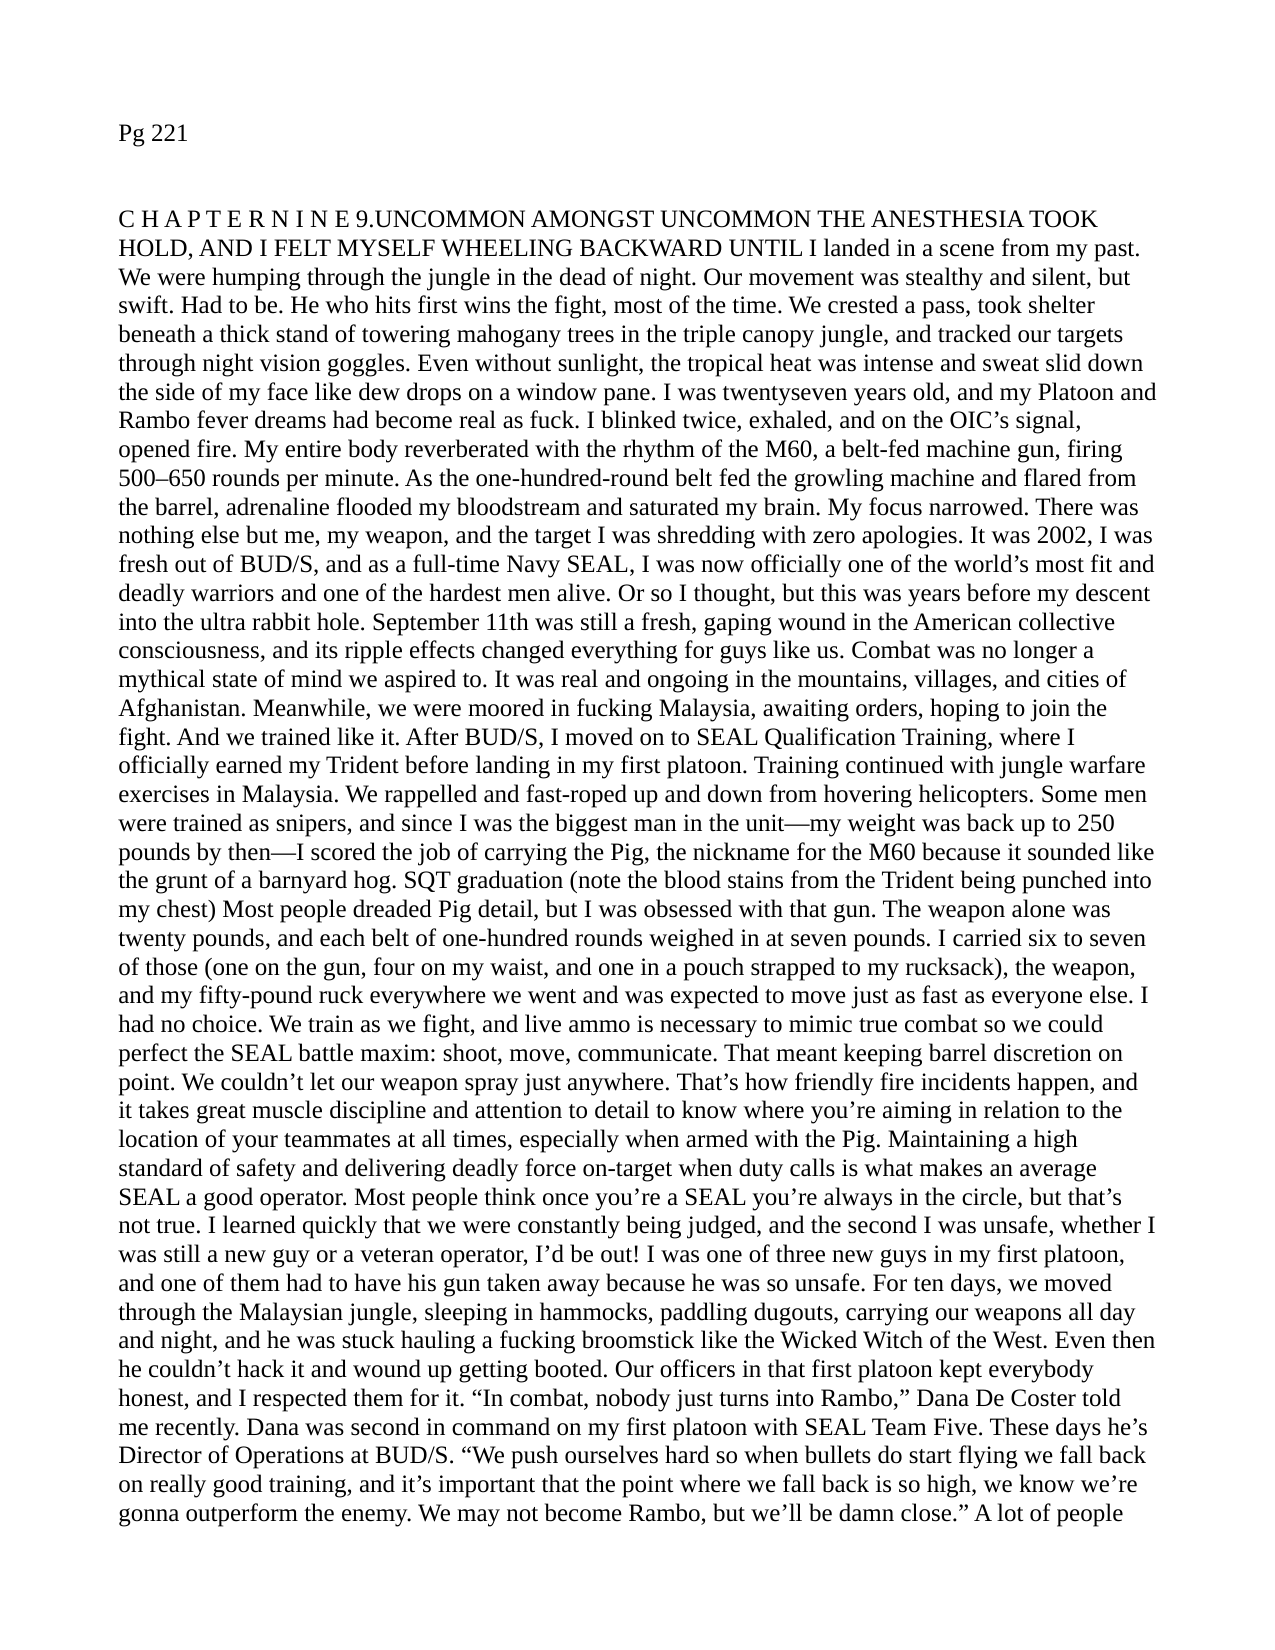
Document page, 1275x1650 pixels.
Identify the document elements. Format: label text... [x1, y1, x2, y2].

text C H A P T E R N I N E 9.UNCOMMON AMONGST UNCOMMON THE ANESTHESIA TOOK HOLD, AND I FELT MYSELF WHEELING BACKWARD UNTIL I landed in a scene from my past. We were humping through the jungle in the dead of night. Our movement was stealthy and silent, but swift. Had to be. He who hits first wins the fight, most of the time. We crested a pass, took shelter beneath a thick stand of towering mahogany trees in the triple canopy jungle, and tracked our targets through night vision goggles. Even without sunlight, the tropical heat was intense and sweat slid down the side of my face like dew drops on a window pane. I was twentyseven years old, and my Platoon and Rambo fever dreams had become real as fuck. I blinked twice, exhaled, and on the OIC’s signal, opened fire. My entire body reverberated with the rhythm of the M60, a belt-fed machine gun, firing 500–650 rounds per minute. As the one-hundred-round belt fed the growling machine and flared from the barrel, adrenaline flooded my bloodstream and saturated my brain. My focus narrowed. There was nothing else but me, my weapon, and the target I was shredding with zero apologies. It was 2002, I was fresh out of BUD/S, and as a full-time Navy SEAL, I was now officially one of the world’s most fit and deadly warriors and one of the hardest men alive. Or so I thought, but this was years before my descent into the ultra rabbit hole. September 11th was still a fresh, gaping wound in the American collective consciousness, and its ripple effects changed everything for guys like us. Combat was no longer a mythical state of mind we aspired to. It was real and ongoing in the mountains, villages, and cities of Afghanistan. Meanwhile, we were moored in fucking Malaysia, awaiting orders, hoping to join the fight. And we trained like it. After BUD/S, I moved on to SEAL Qualification Training, where I officially earned my Trident before landing in my first platoon. Training continued with jungle warfare exercises in Malaysia. We rappelled and fast-roped up and down from hovering helicopters. Some men were trained as snipers, and since I was the biggest man in the unit—my weight was back up to 250 pounds by then—I scored the job of carrying the Pig, the nickname for the M60 because it sounded like the grunt of a barnyard hog. SQT graduation (note the blood stains from the Trident being punched into my chest) Most people dreaded Pig detail, but I was obsessed with that gun. The weapon alone was twenty pounds, and each belt of one-hundred rounds weighed in at seven pounds. I carried six to seven of those (one on the gun, four on my waist, and one in a pouch strapped to my rucksack), the weapon, and my fifty-pound ruck everywhere we went and was expected to move just as fast as everyone else. I had no choice. We train as we fight, and live ammo is necessary to mimic true combat so we could perfect the SEAL battle maxim: shoot, move, communicate. That meant keeping barrel discretion on point. We couldn’t let our weapon spray just anywhere. That’s how friendly fire incidents happen, and it takes great muscle discipline and attention to detail to know where you’re aiming in relation to the location of your teammates at all times, especially when armed with the Pig. Maintaining a high standard of safety and delivering deadly force on-target when duty calls is what makes an average SEAL a good operator. Most people think once you’re a SEAL you’re always in the circle, but that’s not true. I learned quickly that we were constantly being judged, and the second I was unsafe, whether I was still a new guy or a veteran operator, I’d be out! I was one of three new guys in my first platoon, and one of them had to have his gun taken away because he was so unsafe. For ten days, we moved through the Malaysian jungle, sleeping in hammocks, paddling dugouts, carrying our weapons all day and night, and he was stuck hauling a fucking broomstick like the Wicked Witch of the West. Even then he couldn’t hack it and wound up getting booted. Our officers in that first platoon kept everybody honest, and I respected them for it. “In combat, nobody just turns into Rambo,” Dana De Coster told me recently. Dana was second in command on my first platoon with SEAL Team Five. These days he’s Director of Operations at BUD/S. “We push ourselves hard so when bullets do start flying we fall back on really good training, and it’s important that the point where we fall back is so high, we know we’re gonna outperform the enemy. We may not become Rambo, but we’ll be damn close.” A lot of people [118, 204, 1157, 1527]
text Pg 221 [118, 118, 1157, 147]
